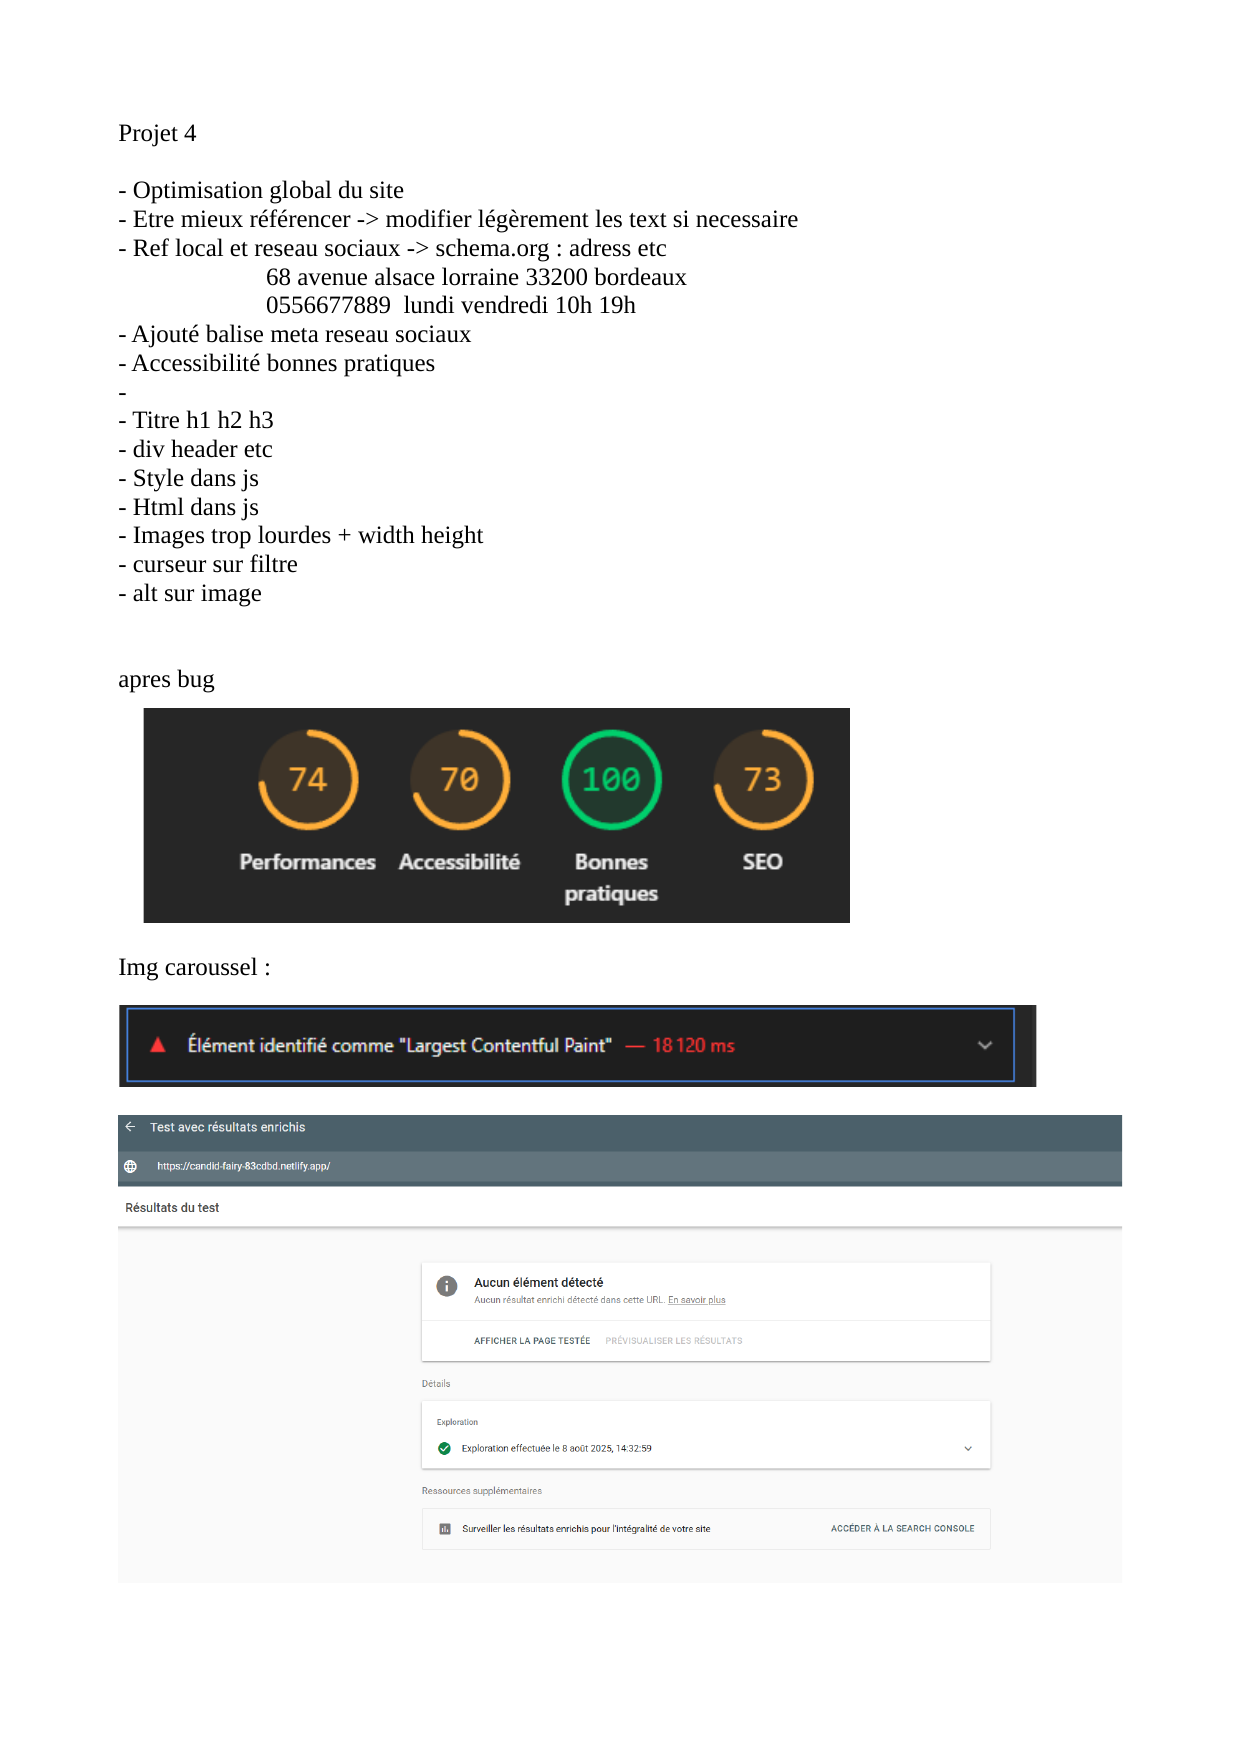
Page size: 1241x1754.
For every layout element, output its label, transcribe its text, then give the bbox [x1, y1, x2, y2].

text - Images trop lourdes + width height [118, 521, 1122, 549]
picture [119, 1005, 1037, 1087]
text - Accessibilité bonnes pratiques [118, 348, 1122, 377]
text - alt sur image [118, 578, 1122, 607]
text apres bug [118, 664, 1122, 693]
text - Ajouté balise meta reseau sociaux [118, 319, 1122, 348]
text - Ref local et reseau sociaux -> schema.org : adress etc [118, 233, 1122, 262]
text - curseur sur filtre [118, 549, 1122, 578]
text - Html dans js [118, 492, 1122, 521]
picture [118, 1115, 1123, 1583]
text - Titre h1 h2 h3 [118, 406, 1122, 434]
text - Style dans js [118, 463, 1122, 492]
text - div header etc [118, 434, 1122, 463]
text 68 avenue alsace lorraine 33200 bordeaux [118, 262, 1122, 291]
text - [118, 377, 1122, 406]
picture [143, 708, 850, 923]
text Img caroussel : [118, 952, 1122, 980]
text 0556677889 lundi vendredi 10h 19h [118, 291, 1122, 319]
text - Optimisation global du site [118, 176, 1122, 204]
text - Etre mieux référencer -> modifier légèrement les text si necessaire [118, 204, 1122, 233]
text Projet 4 [118, 118, 1122, 147]
